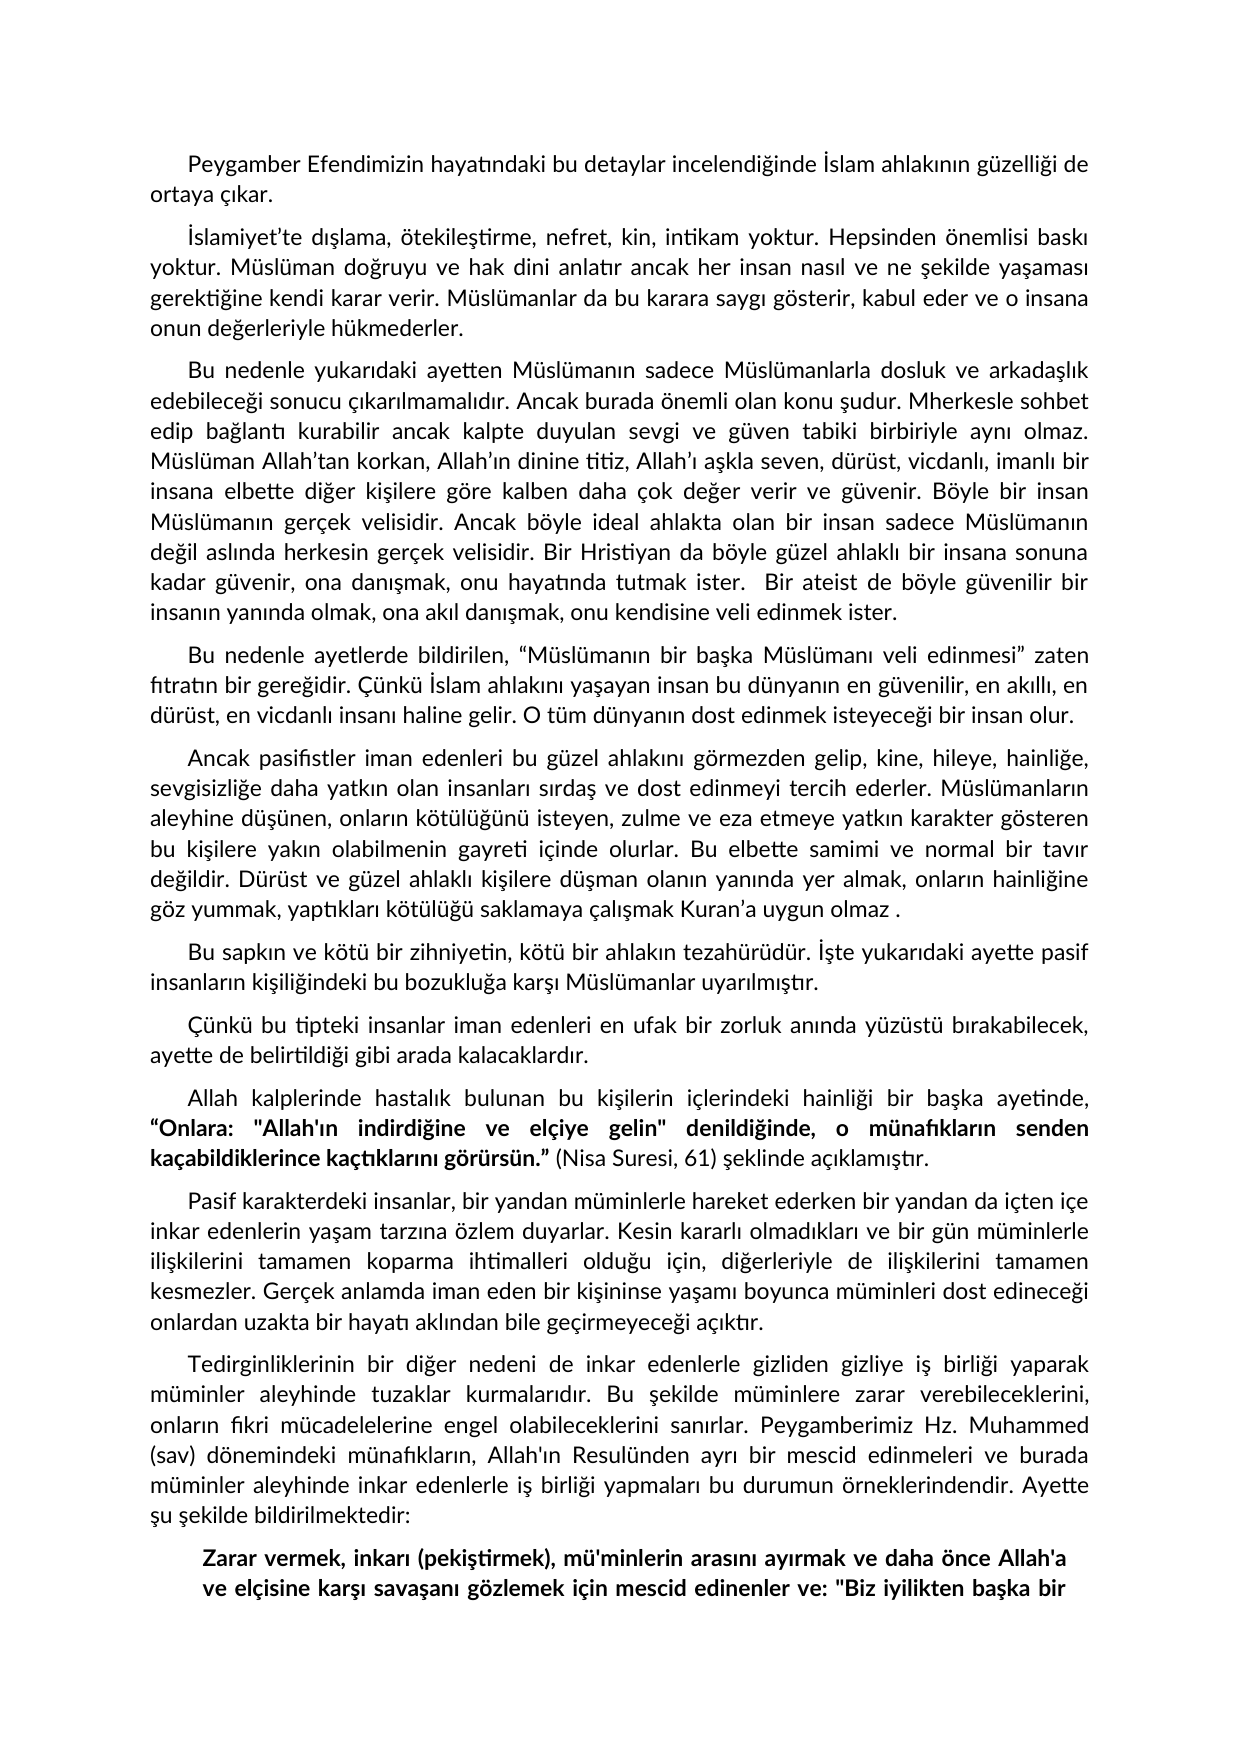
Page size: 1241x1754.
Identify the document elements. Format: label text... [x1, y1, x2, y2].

text Pasif karakterdeki insanlar, bir yandan müminlerle hareket ederken bir yandan da içten içe inkar edenlerin yaşam tarzına özlem duyarlar. Kesin kararlı olmadıkları ve bir gün müminlerle ilişkilerini tamamen koparma ihtimalleri olduğu için, diğerleriyle de ilişkilerini tamamen kesmezler. Gerçek anlamda iman eden bir kişininse yaşamı boyunca müminleri dost edineceği onlardan uzakta bir hayatı aklından bile geçirmeyeceği açıktır. [150, 1186, 1090, 1335]
text Bu nedenle yukarıdaki ayetten Müslümanın sadece Müslümanlarla dosluk ve arkadaşlık edebileceği sonucu çıkarılmamalıdır. Ancak burada önemli olan konu şudur. Mherkesle sohbet edip bağlantı kurabilir ancak kalpte duyulan sevgi ve güven tabiki birbiriyle aynı olmaz. Müslüman Allah’tan korkan, Allah’ın dinine titiz, Allah’ı aşkla seven, dürüst, vicdanlı, imanlı bir insana elbette diğer kişilere göre kalben daha çok değer verir ve güvenir. Böyle bir insan Müslümanın gerçek velisidir. Ancak böyle ideal ahlakta olan bir insan sadece Müslümanın değil aslında herkesin gerçek velisidir. Bir Hristiyan da böyle güzel ahlaklı bir insana sonuna kadar güvenir, ona danışmak, onu hayatında tutmak ister. Bir ateist de böyle güvenilir bir insanın yanında olmak, ona akıl danışmak, onu kendisine veli edinmek ister. [150, 356, 1090, 625]
text Bu sapkın ve kötü bir zihniyetin, kötü bir ahlakın tezahürüdür. İşte yukarıdaki ayette pasif insanların kişiliğindeki bu bozukluğa karşı Müslümanlar uyarılmıştır. [150, 937, 1090, 995]
text Allah kalplerinde hastalık bulunan bu kişilerin içlerindeki hainliği bir başka ayetinde, “Onlara: "Allah'ın indirdiğine ve elçiye gelin" denildiğinde, o münafıkların senden kaçabildiklerince kaçtıklarını görürsün.” (Nisa Suresi, 61) şeklinde açıklamıştır. [150, 1083, 1090, 1171]
text Ancak pasifistler iman edenleri bu güzel ahlakını görmezden gelip, kine, hileye, hainliğe, sevgisizliğe daha yatkın olan insanları sırdaş ve dost edinmeyi tercih ederler. Müslümanların aleyhine düşünen, onların kötülüğünü isteyen, zulme ve eza etmeye yatkın karakter gösteren bu kişilere yakın olabilmenin gayreti içinde olurlar. Bu elbette samimi ve normal bir tavır değildir. Dürüst ve güzel ahlaklı kişilere düşman olanın yanında yer almak, onların hainliğine göz yummak, yaptıkları kötülüğü saklamaya çalışmak Kuran’a uygun olmaz . [150, 744, 1090, 922]
text Tedirginliklerinin bir diğer nedeni de inkar edenlerle gizliden gizliye iş birliği yaparak müminler aleyhinde tuzaklar kurmalarıdır. Bu şekilde müminlere zarar verebileceklerini, onların fikri mücadelelerine engel olabileceklerini sanırlar. Peygamberimiz Hz. Muhammed (sav) dönemindeki münafıkların, Allah'ın Resulünden ayrı bir mescid edinmeleri ve burada müminler aleyhinde inkar edenlerle iş birliği yapmaları bu durumun örneklerindendir. Ayette şu şekilde bildirilmektedir: [150, 1350, 1090, 1528]
text Zarar vermek, inkarı (pekiştirmek), mü'minlerin arasını ayırmak ve daha önce Allah'a ve elçisine karşı savaşanı gözlemek için mescid edinenler ve: "Biz iyilikten başka bir [202, 1544, 1068, 1601]
text Peygamber Efendimizin hayatındaki bu detaylar incelendiğinde İslam ahlakının güzelliği de ortaya çıkar. [150, 150, 1090, 208]
text Çünkü bu tipteki insanlar iman edenleri en ufak bir zorluk anında yüzüstü bırakabilecek, ayette de belirtildiği gibi arada kalacaklardır. [150, 1010, 1090, 1068]
text Bu nedenle ayetlerde bildirilen, “Müslümanın bir başka Müslümanı veli edinmesi” zaten fıtratın bir gereğidir. Çünkü İslam ahlakını yaşayan insan bu dünyanın en güvenilir, en akıllı, en dürüst, en vicdanlı insanı haline gelir. O tüm dünyanın dost edinmek isteyeceği bir insan olur. [150, 641, 1090, 728]
text İslamiyet’te dışlama, ötekileştirme, nefret, kin, intikam yoktur. Hepsinden önemlisi baskı yoktur. Müslüman doğruyu ve hak dini anlatır ancak her insan nasıl ve ne şekilde yaşaması gerektiğine kendi karar verir. Müslümanlar da bu karara saygı gösterir, kabul eder ve o insana onun değerleriyle hükmederler. [150, 223, 1090, 341]
